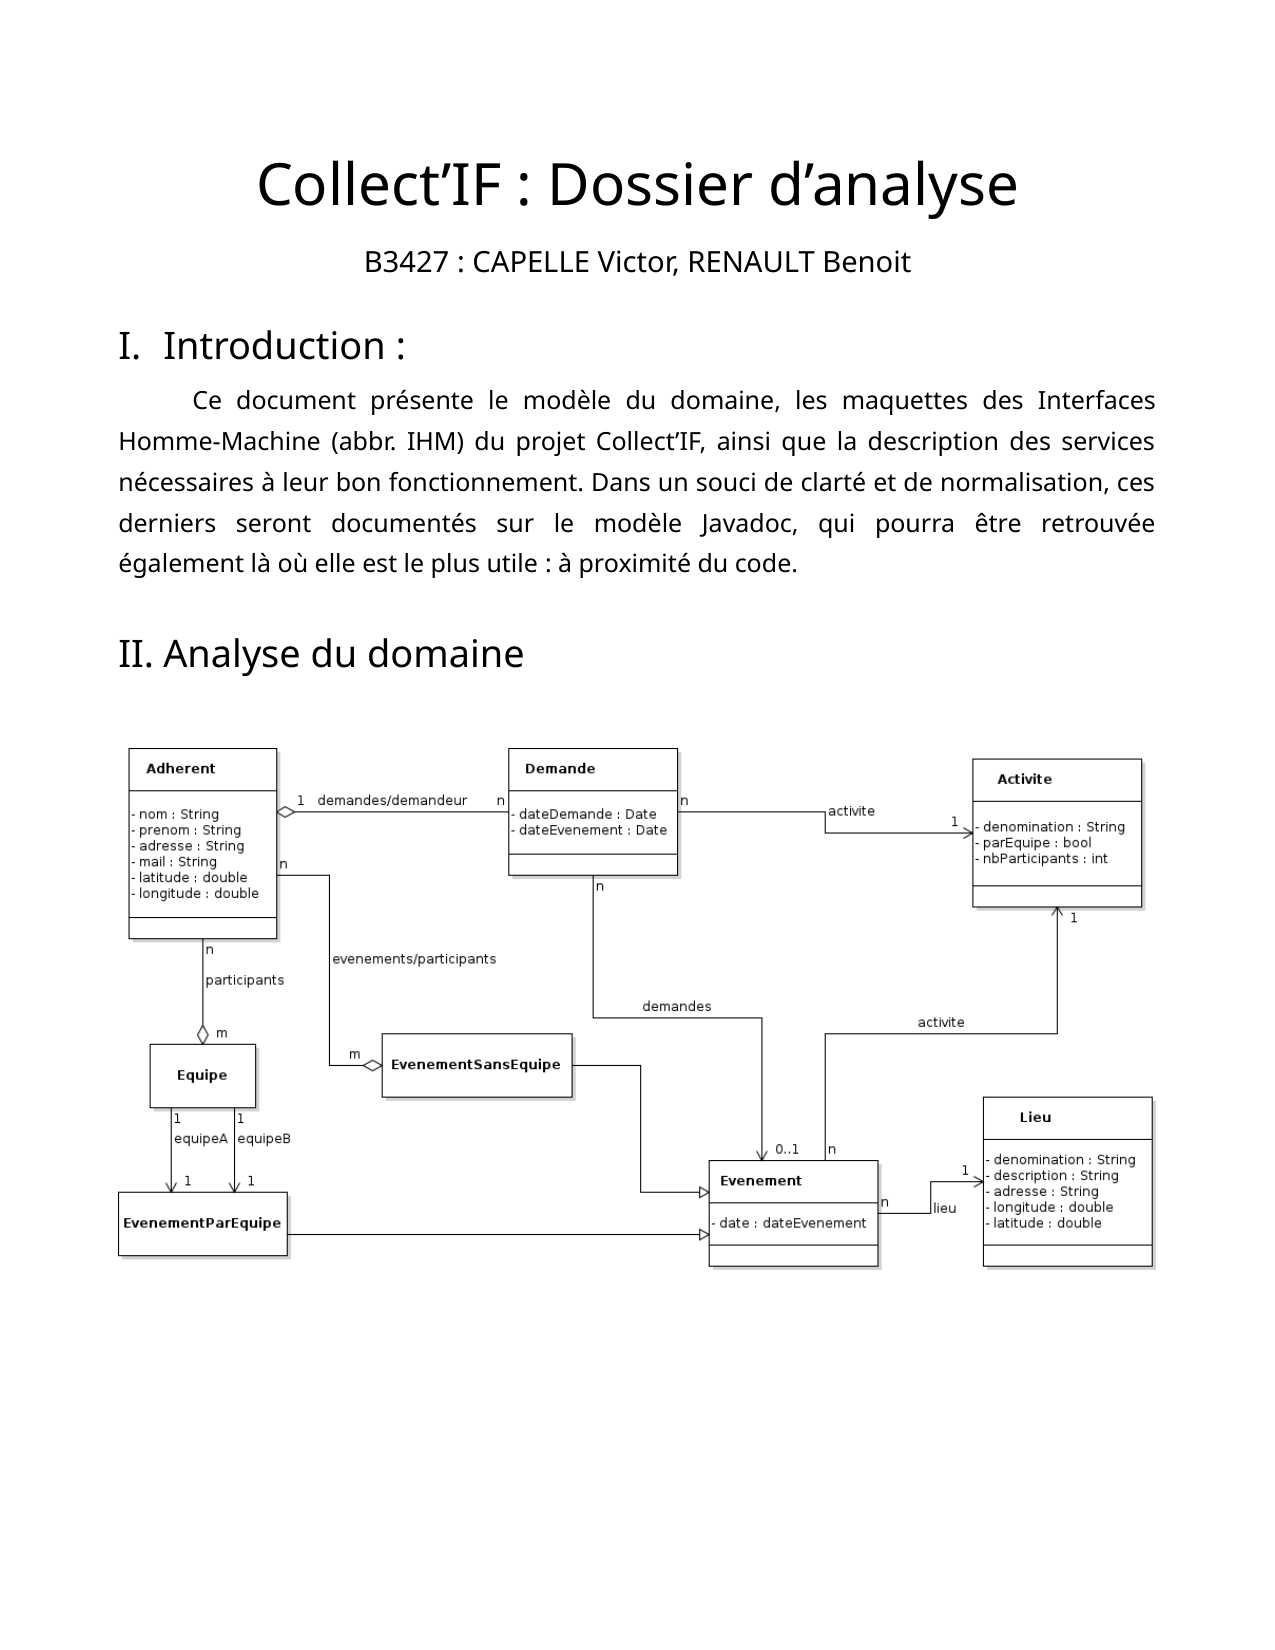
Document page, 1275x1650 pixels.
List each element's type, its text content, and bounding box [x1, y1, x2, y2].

title Collect’IF : Dossier d’analyse [118, 143, 1157, 223]
subtitle Introduction : [118, 318, 1157, 370]
picture [118, 748, 1157, 1271]
subtitle Analyse du domaine [118, 626, 1157, 678]
text Ce document présente le modèle du domaine, les maquettes des Interfaces Homme-Machine (abbr. IHM) du projet Collect’IF, ainsi que la description des services nécessaires à leur bon fonctionnement. Dans un souci de clarté et de normalisation, ces derniers seront documentés sur le modèle Javadoc, qui pourra être retrouvée également là où elle est le plus utile : à proximité du code. [118, 383, 1157, 580]
subtitle B3427 : CAPELLE Victor, RENAULT Benoit [118, 241, 1157, 281]
